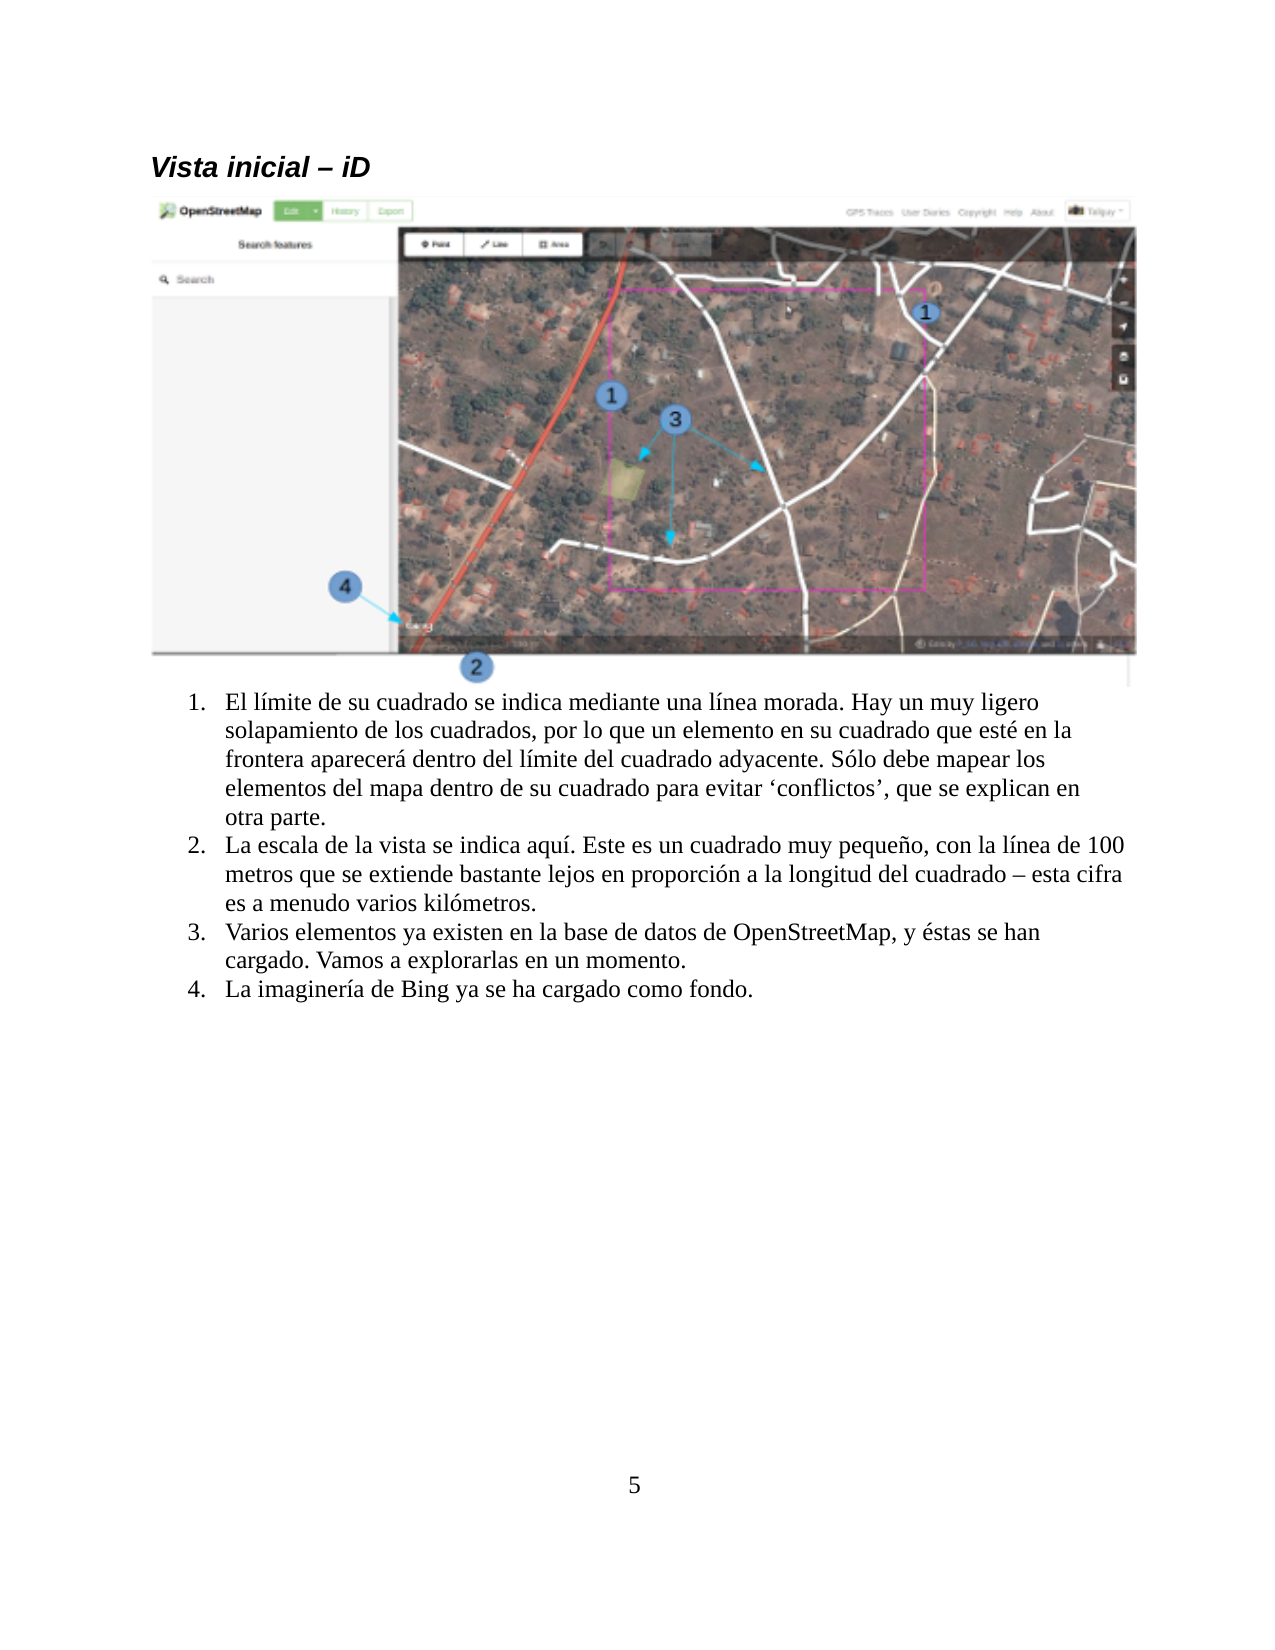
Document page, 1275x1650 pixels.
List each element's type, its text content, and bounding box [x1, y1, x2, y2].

list El límite de su cuadrado se indica mediante una línea morada. Hay un muy ligero solapamiento de los cuadrados, por lo que un elemento en su cuadrado que esté en la frontera aparecerá dentro del límite del cuadrado adyacente. Sólo debe mapear los elementos del mapa dentro de su cuadrado para evitar ‘conflictos’, que se explican en otra parte. [187, 687, 1125, 830]
list Varios elementos ya existen en la base de datos de OpenStreetMap, y éstas se han cargado. Vamos a explorarlas en un momento. [187, 917, 1125, 974]
list La imaginería de Bing ya se ha cargado como fondo. [187, 974, 1125, 1003]
subtitle Vista inicial – iD [150, 150, 1125, 183]
picture [150, 196, 1137, 687]
list La escala de la vista se indica aquí. Este es un cuadrado muy pequeño, con la línea de 100 metros que se extiende bastante lejos en proporción a la longitud del cuadrado – esta cifra es a menudo varios kilómetros. [187, 830, 1125, 917]
